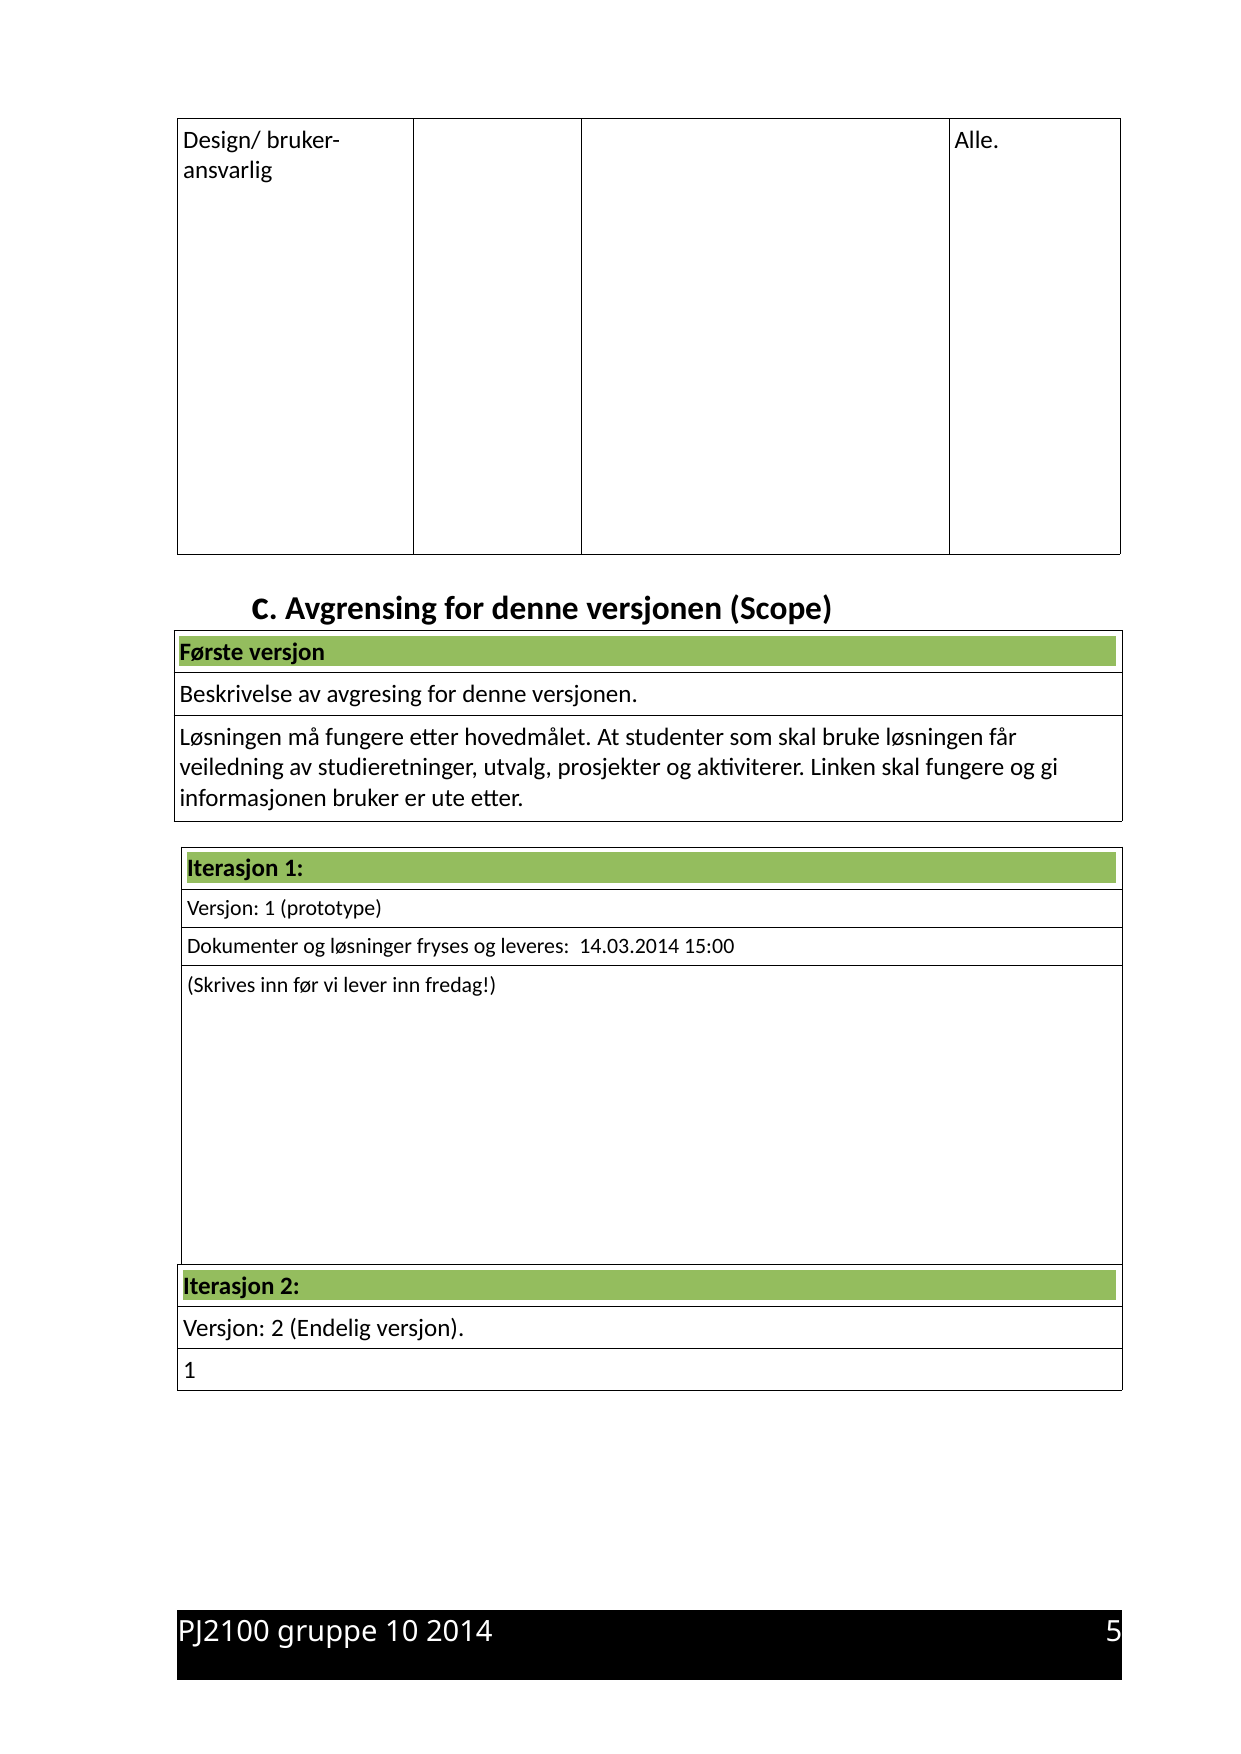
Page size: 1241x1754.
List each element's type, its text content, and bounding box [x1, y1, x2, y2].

table_cell Løsningen må fungere etter hovedmålet. At studenter som skal bruke løsningen får veiledning av studieretninger, utvalg, prosjekter og aktiviterer. Linken skal fungere og gi informasjonen bruker er ute etter. [175, 716, 1122, 821]
table_cell [414, 119, 581, 554]
table_cell Versjon: 2 (Endelig versjon). [178, 1307, 1122, 1348]
table_header Iterasjon 2: [178, 1265, 1122, 1306]
table_cell [582, 119, 949, 554]
table_cell Beskrivelse av avgresing for denne versjonen. [175, 673, 1122, 715]
table_cell Versjon: 1 (prototype) [182, 890, 1122, 927]
table_cell Alle. [950, 119, 1120, 554]
table_cell 1 [178, 1349, 1122, 1390]
table_cell Design/ bruker- ansvarlig [178, 119, 413, 554]
table_header Første versjon [175, 631, 1122, 672]
table_cell (Skrives inn før vi lever inn fredag!) [182, 966, 1122, 1264]
table_cell Dokumenter og løsninger fryses og leveres: 14.03.2014 15:00 [182, 928, 1122, 965]
table_header Iterasjon 1: [182, 848, 1122, 889]
text c. Avgrensing for denne versjonen (Scope) [177, 579, 1122, 630]
